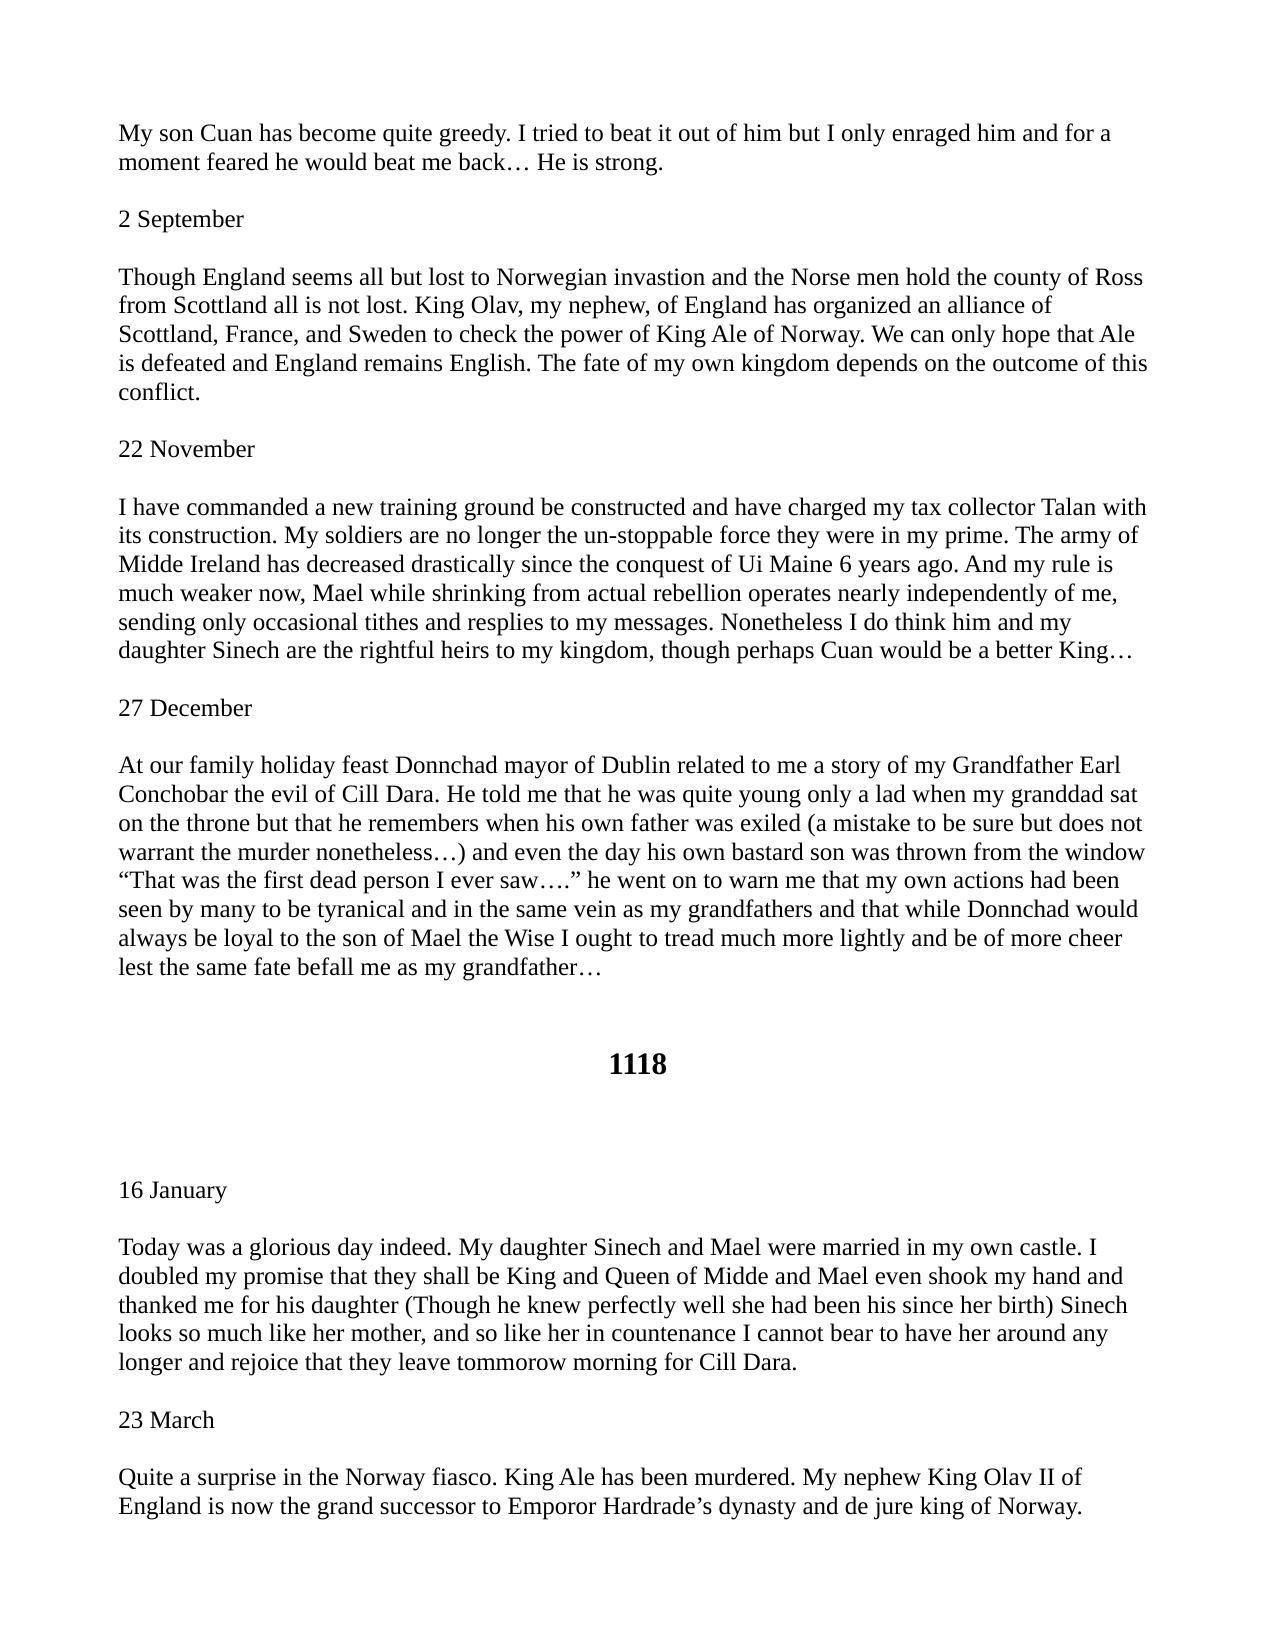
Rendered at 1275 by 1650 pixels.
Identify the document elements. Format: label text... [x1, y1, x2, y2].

text At our family holiday feast Donnchad mayor of Dublin related to me a story of my Grandfather Earl Conchobar the evil of Cill Dara. He told me that he was quite young only a lad when my granddad sat on the throne but that he remembers when his own father was exiled (a mistake to be sure but does not warrant the murder nonetheless…) and even the day his own bastard son was thrown from the window “That was the first dead person I ever saw….” he went on to warn me that my own actions had been seen by many to be tyranical and in the same vein as my grandfathers and that while Donnchad would always be loyal to the son of Mael the Wise I ought to tread much more lightly and be of more cheer lest the same fate befall me as my grandfather… [118, 751, 1157, 981]
text Though England seems all but lost to Norwegian invastion and the Norse men hold the county of Ross from Scottland all is not lost. King Olav, my nephew, of England has organized an alliance of Scottland, France, and Sweden to check the power of King Ale of Norway. We can only hope that Ale is defeated and England remains English. The fate of my own kingdom depends on the outcome of this conflict. [118, 262, 1157, 406]
text My son Cuan has become quite greedy. I tried to beat it out of him but I only enraged him and for a moment feared he would beat me back… He is strong. [118, 118, 1157, 176]
text Quite a surprise in the Norway fiasco. King Ale has been murdered. My nephew King Olav II of England is now the grand successor to Emporor Hardrade’s dynasty and de jure king of Norway. [118, 1462, 1157, 1520]
text 23 March [118, 1405, 1157, 1433]
text 27 December [118, 693, 1157, 722]
text 16 January [118, 1175, 1157, 1203]
text 22 November [118, 434, 1157, 463]
text Today was a glorious day indeed. My daughter Sinech and Mael were married in my own castle. I doubled my promise that they shall be King and Queen of Midde and Mael even shook my hand and thanked me for his daughter (Though he knew perfectly well she had been his since her birth) Sinech looks so much like her mother, and so like her in countenance I cannot bear to have her around any longer and rejoice that they leave tommorow morning for Cill Dara. [118, 1232, 1157, 1376]
text 1118 [118, 1045, 1157, 1081]
text 2 September [118, 204, 1157, 233]
text I have commanded a new training ground be constructed and have charged my tax collector Talan with its construction. My soldiers are no longer the un-stoppable force they were in my prime. The army of Midde Ireland has decreased drastically since the conquest of Ui Maine 6 years ago. And my rule is much weaker now, Mael while shrinking from actual rebellion operates nearly independently of me, sending only occasional tithes and resplies to my messages. Nonetheless I do think him and my daughter Sinech are the rightful heirs to my kingdom, though perhaps Cuan would be a better King… [118, 492, 1157, 664]
